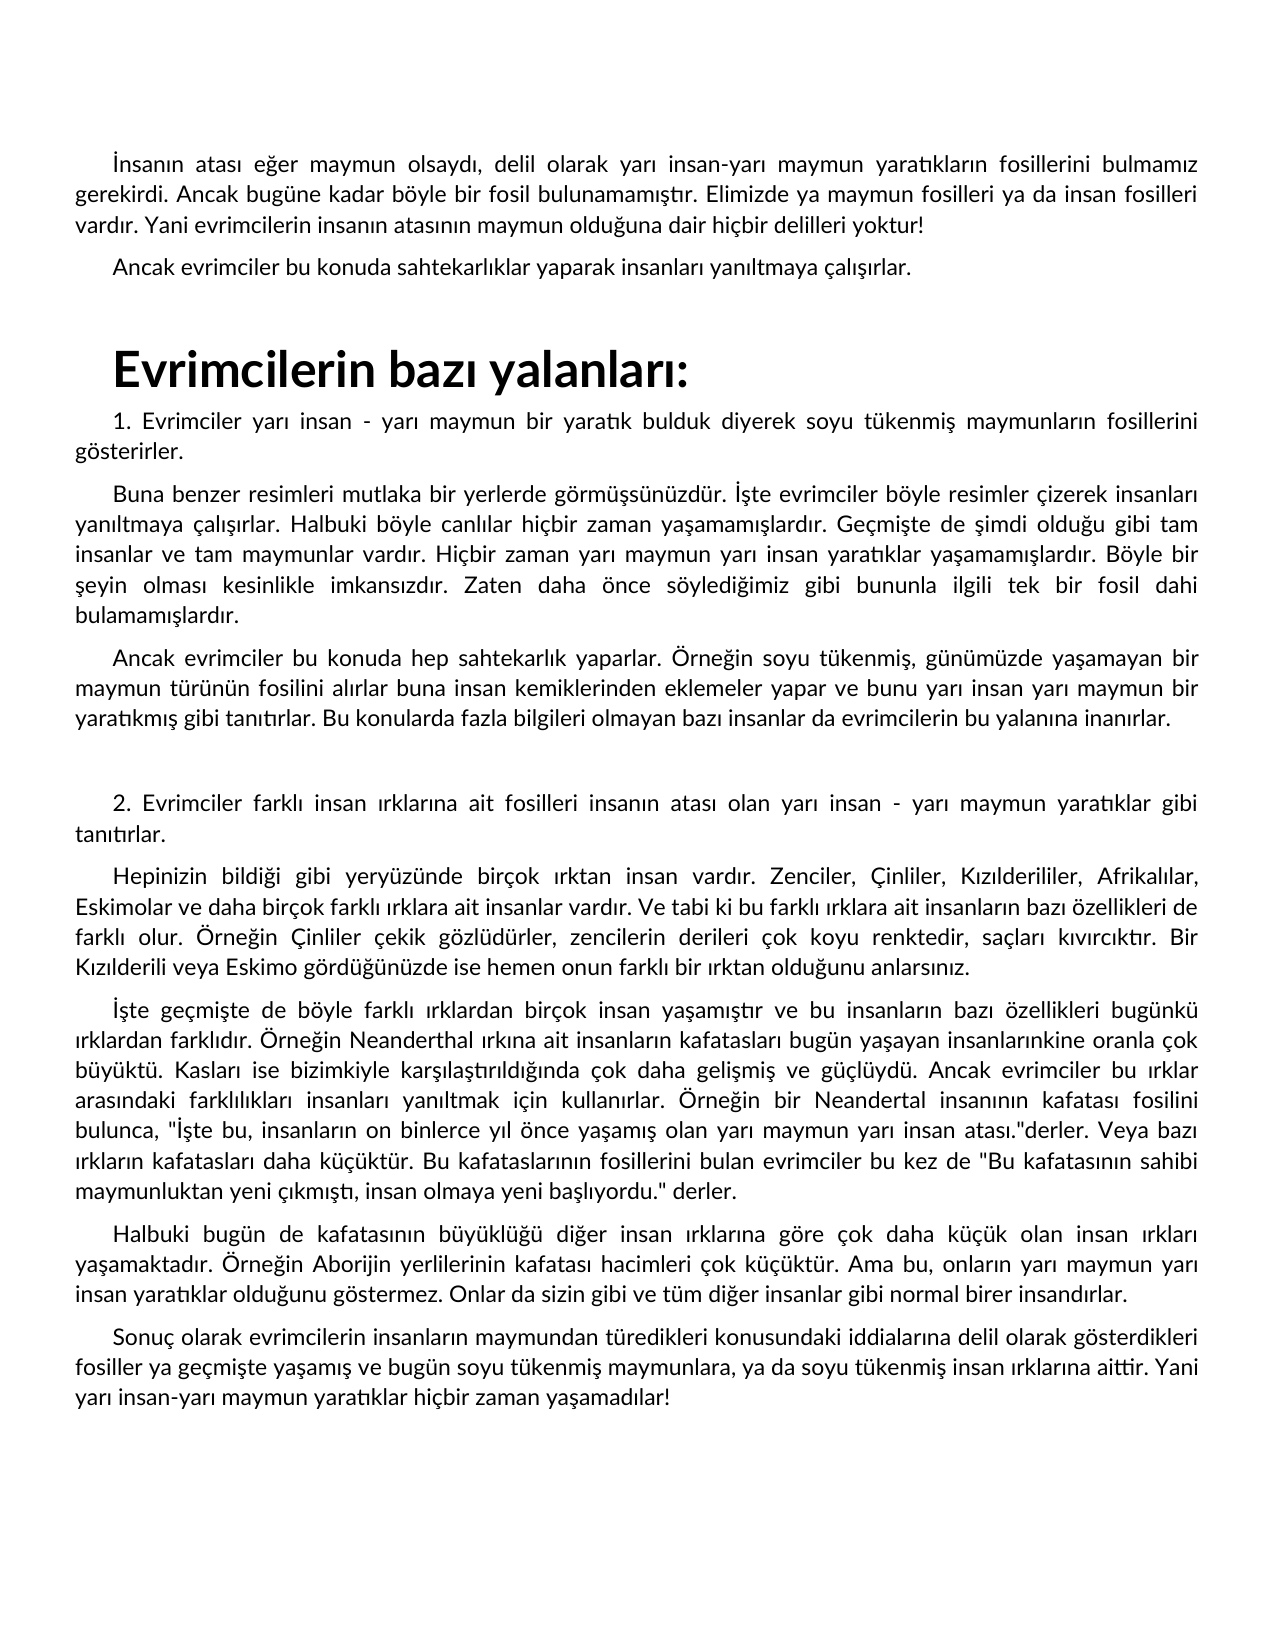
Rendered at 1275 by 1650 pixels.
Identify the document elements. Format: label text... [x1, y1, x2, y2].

text 2. Evrimciler farklı insan ırklarına ait fosilleri insanın atası olan yarı insan - yarı maymun yaratıklar gibi tanıtırlar. [75, 789, 1200, 847]
text İnsanın atası eğer maymun olsaydı, delil olarak yarı insan-yarı maymun yaratıkların fosillerini bulmamız gerekirdi. Ancak bugüne kadar böyle bir fosil bulunamamıştır. Elimizde ya maymun fosilleri ya da insan fosilleri vardır. Yani evrimcilerin insanın atasının maymun olduğuna dair hiçbir delilleri yoktur! [75, 150, 1200, 238]
text Halbuki bugün de kafatasının büyüklüğü diğer insan ırklarına göre çok daha küçük olan insan ırkları yaşamaktadır. Örneğin Aborijin yerlilerinin kafatası hacimleri çok küçüktür. Ama bu, onların yarı maymun yarı insan yaratıklar olduğunu göstermez. Onlar da sizin gibi ve tüm diğer insanlar gibi normal birer insandırlar. [75, 1219, 1200, 1307]
text Hepinizin bildiği gibi yeryüzünde birçok ırktan insan vardır. Zenciler, Çinliler, Kızılderililer, Afrikalılar, Eskimolar ve daha birçok farklı ırklara ait insanlar vardır. Ve tabi ki bu farklı ırklara ait insanların bazı özellikleri de farklı olur. Örneğin Çinliler çekik gözlüdürler, zencilerin derileri çok koyu renktedir, saçları kıvırcıktır. Bir Kızılderili veya Eskimo gördüğünüzde ise hemen onun farklı bir ırktan olduğunu anlarsınız. [75, 862, 1200, 980]
subtitle Evrimcilerin bazı yalanları: [112, 338, 1200, 398]
text Ancak evrimciler bu konuda sahtekarlıklar yaparak insanları yanıltmaya çalışırlar. [75, 253, 1200, 281]
text 1. Evrimciler yarı insan - yarı maymun bir yaratık bulduk diyerek soyu tükenmiş maymunların fosillerini gösterirler. [75, 407, 1200, 464]
text Ancak evrimciler bu konuda hep sahtekarlık yaparlar. Örneğin soyu tükenmiş, günümüzde yaşamayan bir maymun türünün fosilini alırlar buna insan kemiklerinden eklemeler yapar ve bunu yarı insan yarı maymun bir yaratıkmış gibi tanıtırlar. Bu konularda fazla bilgileri olmayan bazı insanlar da evrimcilerin bu yalanına inanırlar. [75, 643, 1200, 731]
text Buna benzer resimleri mutlaka bir yerlerde görmüşsünüzdür. İşte evrimciler böyle resimler çizerek insanları yanıltmaya çalışırlar. Halbuki böyle canlılar hiçbir zaman yaşamamışlardır. Geçmişte de şimdi olduğu gibi tam insanlar ve tam maymunlar vardır. Hiçbir zaman yarı maymun yarı insan yaratıklar yaşamamışlardır. Böyle bir şeyin olması kesinlikle imkansızdır. Zaten daha önce söylediğimiz gibi bununla ilgili tek bir fosil dahi bulamamışlardır. [75, 480, 1200, 628]
text Sonuç olarak evrimcilerin insanların maymundan türedikleri konusundaki iddialarına delil olarak gösterdikleri fosiller ya geçmişte yaşamış ve bugün soyu tükenmiş maymunlara, ya da soyu tükenmiş insan ırklarına aittir. Yani yarı insan-yarı maymun yaratıklar hiçbir zaman yaşamadılar! [75, 1322, 1200, 1410]
text İşte geçmişte de böyle farklı ırklardan birçok insan yaşamıştır ve bu insanların bazı özellikleri bugünkü ırklardan farklıdır. Örneğin Neanderthal ırkına ait insanların kafatasları bugün yaşayan insanlarınkine oranla çok büyüktü. Kasları ise bizimkiyle karşılaştırıldığında çok daha gelişmiş ve güçlüydü. Ancak evrimciler bu ırklar arasındaki farklılıkları insanları yanıltmak için kullanırlar. Örneğin bir Neandertal insanının kafatası fosilini bulunca, "İşte bu, insanların on binlerce yıl önce yaşamış olan yarı maymun yarı insan atası."derler. Veya bazı ırkların kafatasları daha küçüktür. Bu kafataslarının fosillerini bulan evrimciler bu kez de "Bu kafatasının sahibi maymunluktan yeni çıkmıştı, insan olmaya yeni başlıyordu." derler. [75, 995, 1200, 1204]
